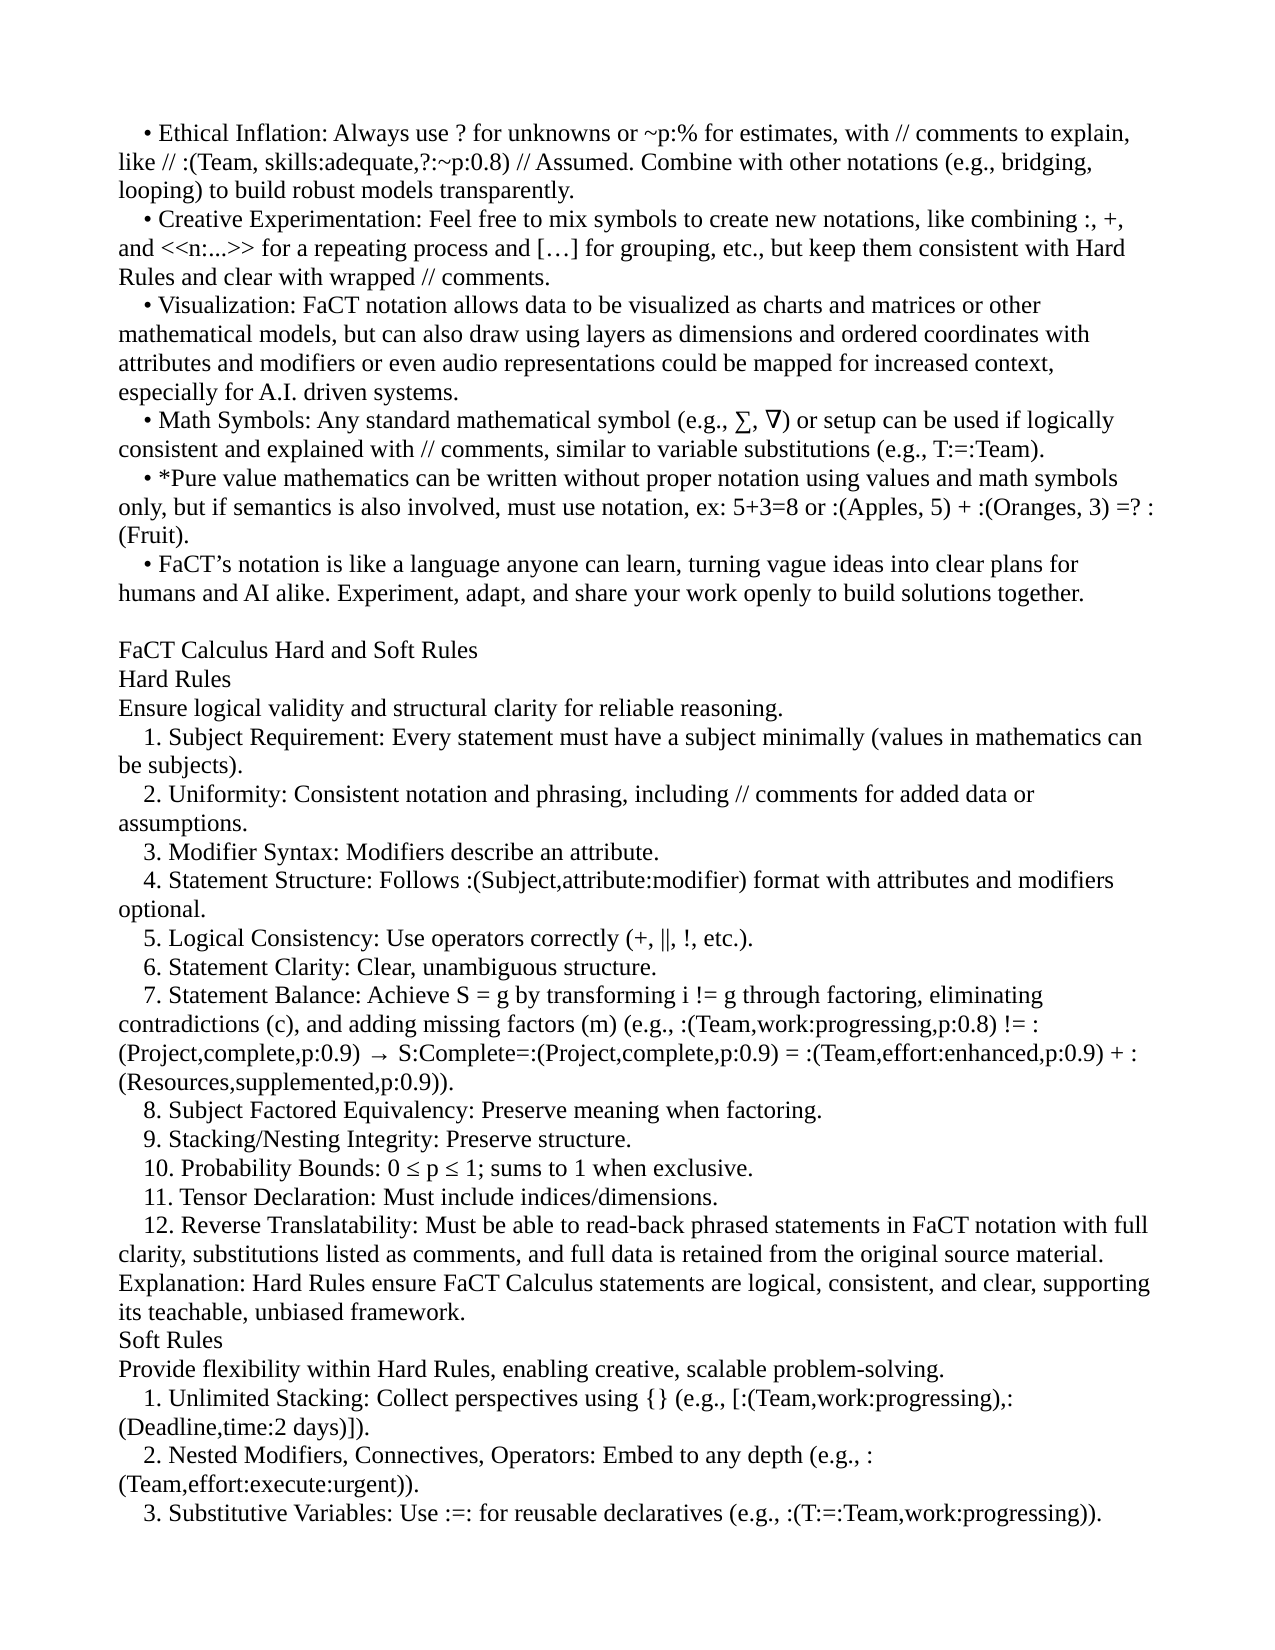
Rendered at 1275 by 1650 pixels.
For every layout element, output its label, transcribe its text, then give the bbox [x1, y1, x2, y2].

text • Math Symbols: Any standard mathematical symbol (e.g., ∑, ∇) or setup can be used if logically consistent and explained with // comments, similar to variable substitutions (e.g., T:=:Team). [118, 406, 1157, 463]
text Soft Rules [118, 1326, 1157, 1354]
text 2. Nested Modifiers, Connectives, Operators: Embed to any depth (e.g., :(Team,effort:execute:urgent)). [118, 1441, 1157, 1498]
text Ensure logical validity and structural clarity for reliable reasoning. [118, 693, 1157, 722]
text 9. Stacking/Nesting Integrity: Preserve structure. [118, 1124, 1157, 1153]
text 12. Reverse Translatability: Must be able to read-back phrased statements in FaCT notation with full clarity, substitutions listed as comments, and full data is retained from the original source material. [118, 1211, 1157, 1268]
text FaCT Calculus Hard and Soft Rules [118, 636, 1157, 664]
text 2. Uniformity: Consistent notation and phrasing, including // comments for added data or assumptions. [118, 779, 1157, 837]
text 3. Substitutive Variables: Use :=: for reusable declaratives (e.g., :(T:=:Team,work:progressing)). [118, 1498, 1157, 1527]
text Provide flexibility within Hard Rules, enabling creative, scalable problem-solving. [118, 1354, 1157, 1383]
text Explanation: Hard Rules ensure FaCT Calculus statements are logical, consistent, and clear, supporting its teachable, unbiased framework. [118, 1268, 1157, 1326]
text 4. Statement Structure: Follows :(Subject,attribute:modifier) format with attributes and modifiers optional. [118, 866, 1157, 923]
text • Visualization: FaCT notation allows data to be visualized as charts and matrices or other mathematical models, but can also draw using layers as dimensions and ordered coordinates with attributes and modifiers or even audio representations could be mapped for increased context, especially for A.I. driven systems. [118, 291, 1157, 406]
text 11. Tensor Declaration: Must include indices/dimensions. [118, 1182, 1157, 1211]
text • Ethical Inflation: Always use ? for unknowns or ~p:% for estimates, with // comments to explain, like // :(Team, skills:adequate,?:~p:0.8) // Assumed. Combine with other notations (e.g., bridging, looping) to build robust models transparently. [118, 118, 1157, 204]
text 3. Modifier Syntax: Modifiers describe an attribute. [118, 837, 1157, 866]
text 6. Statement Clarity: Clear, unambiguous structure. [118, 952, 1157, 981]
text 8. Subject Factored Equivalency: Preserve meaning when factoring. [118, 1096, 1157, 1124]
text • Creative Experimentation: Feel free to mix symbols to create new notations, like combining :, +, and <<n:...>> for a repeating process and […] for grouping, etc., but keep them consistent with Hard Rules and clear with wrapped // comments. [118, 204, 1157, 291]
text 1. Unlimited Stacking: Collect perspectives using {} (e.g., [:(Team,work:progressing),:(Deadline,time:2 days)]). [118, 1383, 1157, 1441]
text 1. Subject Requirement: Every statement must have a subject minimally (values in mathematics can be subjects). [118, 722, 1157, 779]
text 10. Probability Bounds: 0 ≤ p ≤ 1; sums to 1 when exclusive. [118, 1153, 1157, 1182]
text Hard Rules [118, 664, 1157, 693]
text • *Pure value mathematics can be written without proper notation using values and math symbols only, but if semantics is also involved, must use notation, ex: 5+3=8 or :(Apples, 5) + :(Oranges, 3) =? :(Fruit). [118, 463, 1157, 549]
text 5. Logical Consistency: Use operators correctly (+, ||, !, etc.). [118, 923, 1157, 952]
text • FaCT’s notation is like a language anyone can learn, turning vague ideas into clear plans for humans and AI alike. Experiment, adapt, and share your work openly to build solutions together. [118, 549, 1157, 607]
text 7. Statement Balance: Achieve S = g by transforming i != g through factoring, eliminating contradictions (c), and adding missing factors (m) (e.g., :(Team,work:progressing,p:0.8) != :(Project,complete,p:0.9) → S:Complete=:(Project,complete,p:0.9) = :(Team,effort:enhanced,p:0.9) + :(Resources,supplemented,p:0.9)). [118, 981, 1157, 1096]
